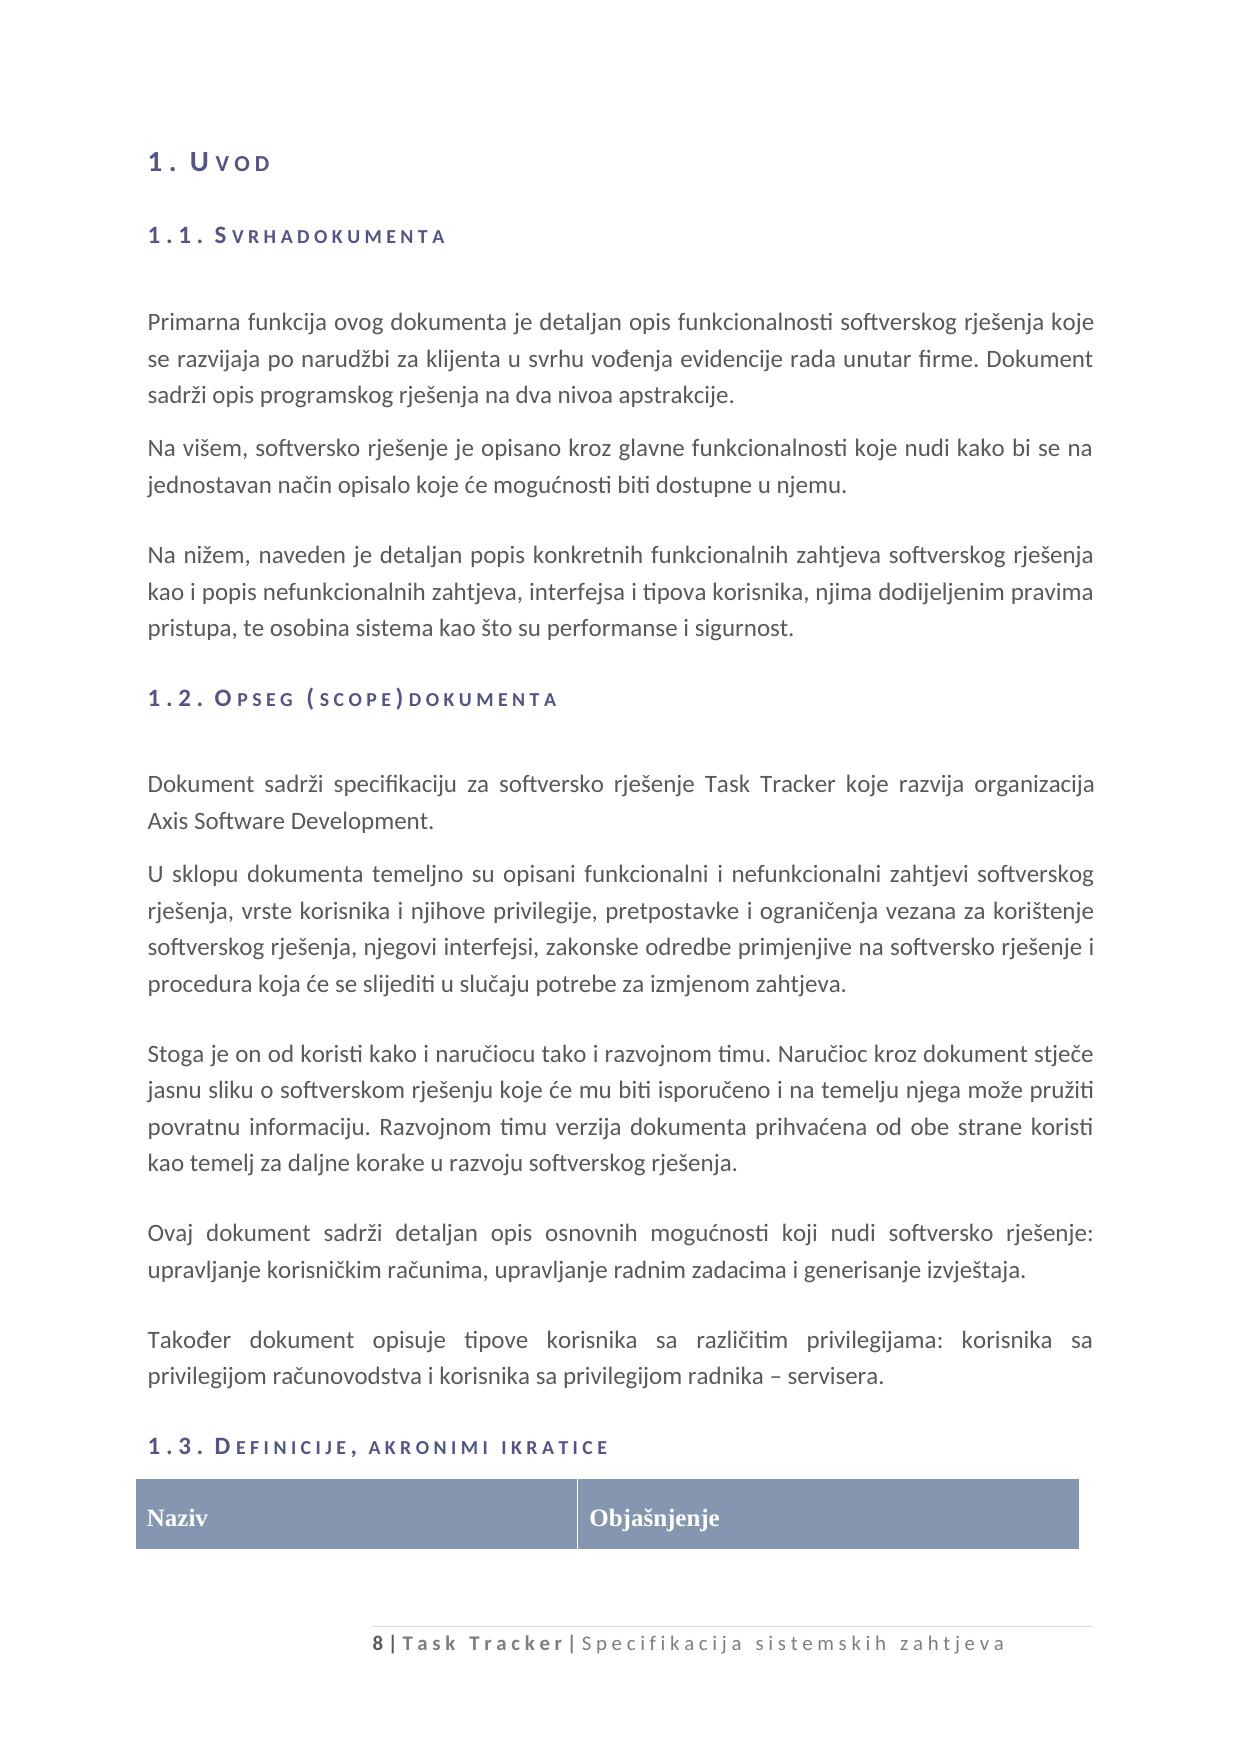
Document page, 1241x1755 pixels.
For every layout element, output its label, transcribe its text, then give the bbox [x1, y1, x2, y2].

text Na nižem, naveden je detaljan popis konkretnih funkcionalnih zahtjeva softverskog rješenja kao i popis nefunkcionalnih zahtjeva, interfejsa i tipova korisnika, njima dodijeljenim pravima pristupa, te osobina sistema kao što su performanse i sigurnost. [147, 539, 1095, 643]
text 1 . 2 . O P S E G ( S C O P E ) D O K U M E N T A [147, 682, 1107, 713]
text Stoga je on od koristi kako i naručiocu tako i razvojnom timu. Naručioc kroz dokument stječe jasnu sliku o softverskom rješenju koje će mu biti isporučeno i na temelju njega može pružiti povratnu informaciju. Razvojnom timu verzija dokumenta prihvaćena od obe strane koristi kao temelj za daljne korake u razvoju softverskog rješenja. [147, 1038, 1095, 1178]
table_header Objašnjenje [578, 1479, 1079, 1549]
text Također dokument opisuje tipove korisnika sa različitim privilegijama: korisnika sa privilegijom računovodstva i korisnika sa privilegijom radnika – servisera. [147, 1324, 1094, 1391]
text U sklopu dokumenta temeljno su opisani funkcionalni i nefunkcionalni zahtjevi softverskog rješenja, vrste korisnika i njihove privilegije, pretpostavke i ograničenja vezana za korištenje softverskog rješenja, njegovi interfejsi, zakonske odredbe primjenjive na softversko rješenje i procedura koja će se slijediti u slučaju potrebe za izmjenom zahtjeva. [147, 858, 1096, 998]
text 1 . 1 . S V R H A D O K U M E N T A [147, 220, 1107, 250]
table_header Naziv [136, 1479, 577, 1549]
text 1 . 3 . D E F I N I C I J E , A K R O N I M I I K R A T I C E [147, 1430, 1107, 1461]
text Dokument sadrži specifikaciju za softversko rješenje Task Tracker koje razvija organizacija Axis Software Development. [147, 769, 1096, 836]
text 1 . U V O D [147, 143, 1107, 179]
text Primarna funkcija ovog dokumenta je detaljan opis funkcionalnosti softverskog rješenja koje se razvijaja po narudžbi za klijenta u svrhu vođenja evidencije rada unutar firme. Dokument sadrži opis programskog rješenja na dva nivoa apstrakcije. [147, 306, 1095, 410]
text Ovaj dokument sadrži detaljan opis osnovnih mogućnosti koji nudi softversko rješenje: upravljanje korisničkim računima, upravljanje radnim zadacima i generisanje izvještaja. [147, 1218, 1095, 1285]
text Na višem, softversko rješenje je opisano kroz glavne funkcionalnosti koje nudi kako bi se na jednostavan način opisalo koje će mogućnosti biti dostupne u njemu. [147, 432, 1095, 499]
